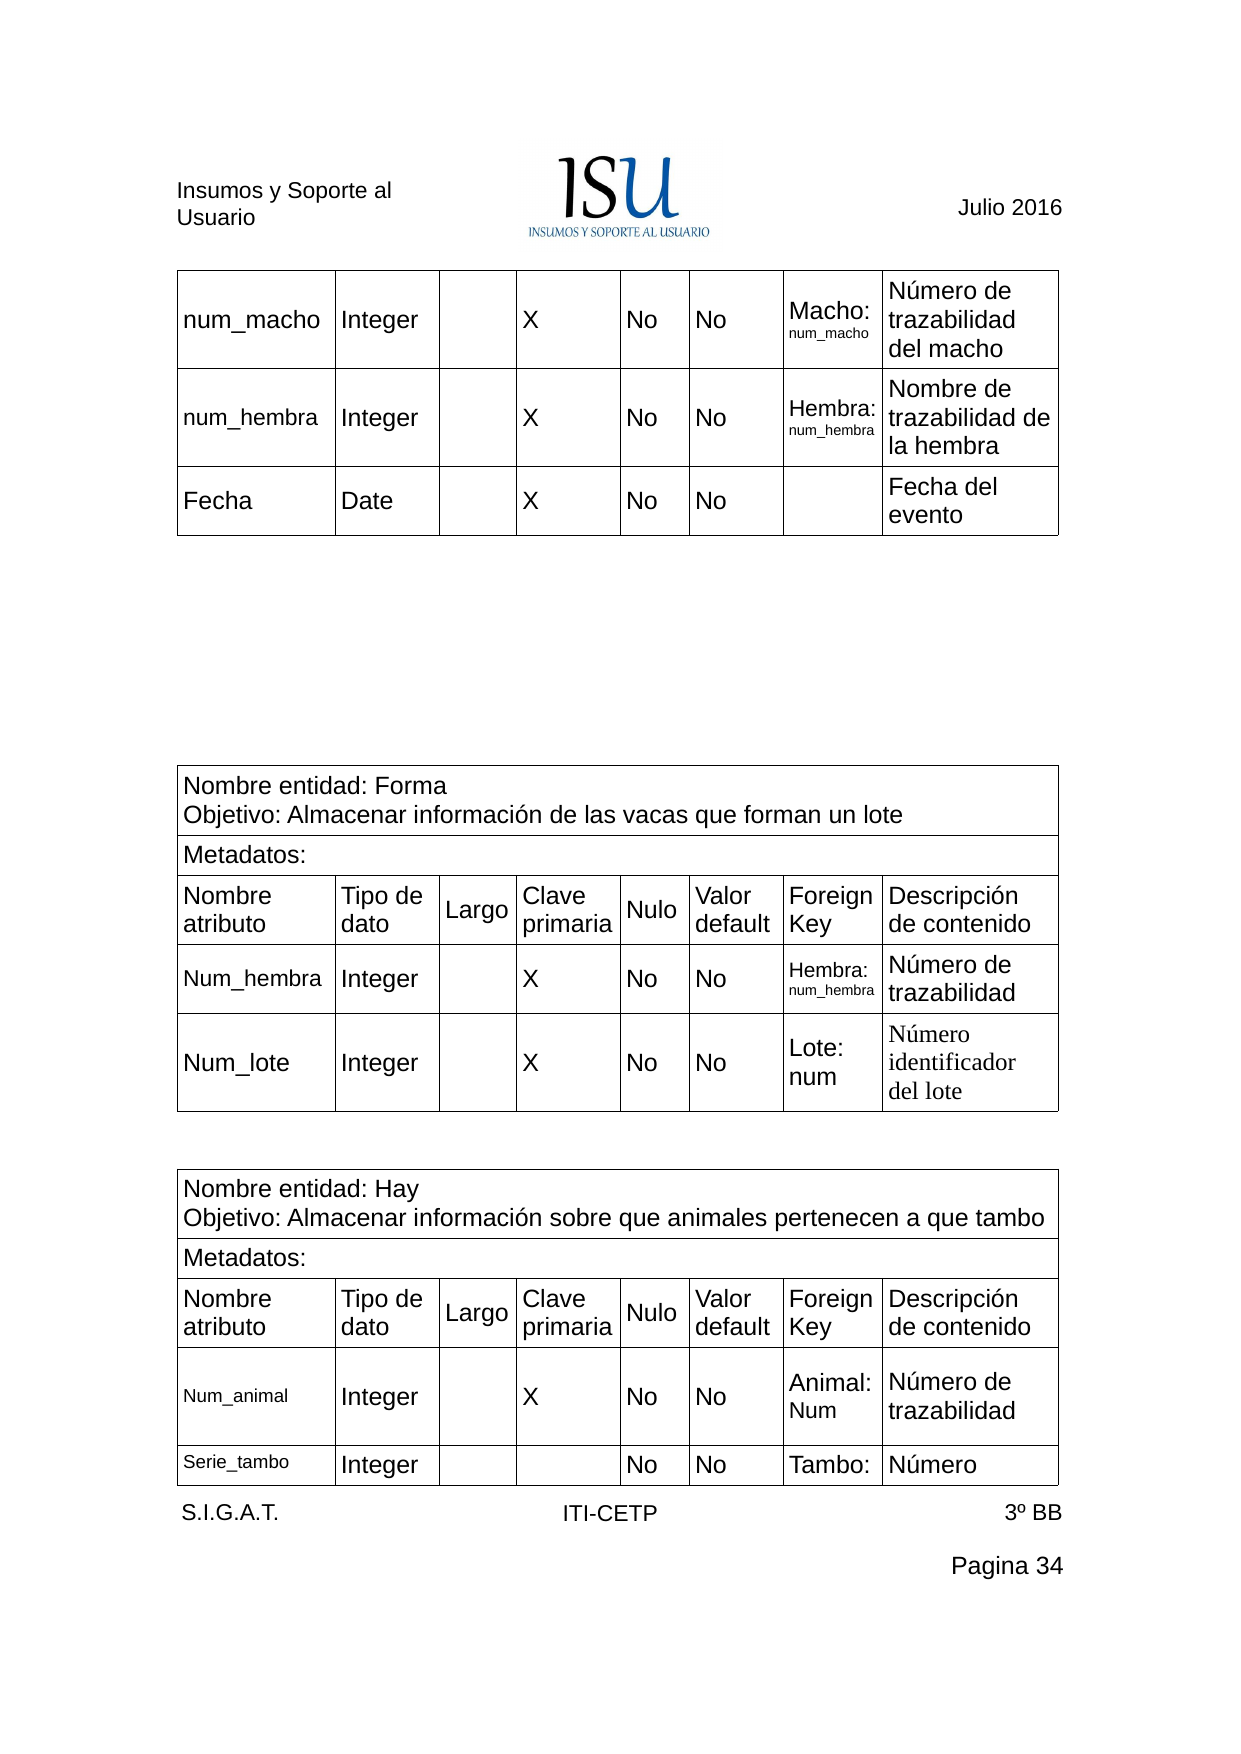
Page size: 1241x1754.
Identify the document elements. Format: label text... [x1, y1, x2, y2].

table_cell Num_hembra [178, 945, 335, 1013]
table_cell Integer [336, 945, 439, 1013]
table_cell X [517, 1014, 620, 1111]
table_cell [784, 467, 882, 535]
table_cell No [621, 271, 689, 368]
table_cell Número de trazabilidad del macho [883, 271, 1058, 368]
table_cell Número [883, 1446, 1058, 1485]
table_cell Fecha [178, 467, 335, 535]
table_header Nombre entidad: Hay Objetivo: Almacenar información sobre que animales pertenecen a que tambo [178, 1170, 1058, 1237]
table_cell num_hembra [178, 369, 335, 466]
table_cell [440, 271, 516, 368]
table_cell Metadatos: [178, 836, 1058, 875]
table_cell No [690, 369, 783, 466]
table_cell X [517, 271, 620, 368]
table_cell No [690, 1446, 783, 1485]
table_cell Largo [440, 876, 516, 944]
table_cell Nombre atributo [178, 1279, 335, 1347]
table_cell Hembra: num_hembra [784, 945, 882, 1013]
table_cell [440, 369, 516, 466]
table_cell Descripción de contenido [883, 1279, 1058, 1347]
table_cell No [690, 1348, 783, 1445]
table_cell Clave primaria [517, 876, 620, 944]
table_cell Nombre atributo [178, 876, 335, 944]
table_cell Número de trazabilidad [883, 1348, 1058, 1445]
table_cell Integer [336, 1446, 439, 1485]
table_header Nombre entidad: Forma Objetivo: Almacenar información de las vacas que forman un lote [178, 766, 1058, 834]
table_cell Integer [336, 1348, 439, 1445]
table_cell Nulo [621, 1279, 689, 1347]
table_cell Descripción de contenido [883, 876, 1058, 944]
table_cell No [621, 1014, 689, 1111]
table_cell Metadatos: [178, 1239, 1058, 1278]
table_cell Nulo [621, 876, 689, 944]
table_cell Num_lote [178, 1014, 335, 1111]
table_cell [517, 1446, 620, 1485]
table_cell [440, 1014, 516, 1111]
table_cell No [690, 271, 783, 368]
table_cell Foreign Key [784, 876, 882, 944]
table_cell [440, 1446, 516, 1485]
table_cell No [621, 369, 689, 466]
table_cell No [690, 945, 783, 1013]
table_cell No [621, 945, 689, 1013]
table_cell Nombre de trazabilidad de la hembra [883, 369, 1058, 466]
table_cell No [690, 1014, 783, 1111]
table_cell Integer [336, 369, 439, 466]
table_cell Foreign Key [784, 1279, 882, 1347]
table_cell [440, 945, 516, 1013]
table_cell [440, 1348, 516, 1445]
table_cell Date [336, 467, 439, 535]
table_cell No [621, 1446, 689, 1485]
table_cell No [621, 467, 689, 535]
table_cell num_macho [178, 271, 335, 368]
table_cell Tambo: [784, 1446, 882, 1485]
table_cell Clave primaria [517, 1279, 620, 1347]
table_cell Integer [336, 271, 439, 368]
table_cell Tipo de dato [336, 876, 439, 944]
table_cell X [517, 1348, 620, 1445]
table_cell Macho: num_macho [784, 271, 882, 368]
table_cell Número identificador del lote [883, 1014, 1058, 1111]
table_cell [440, 467, 516, 535]
table_cell Largo [440, 1279, 516, 1347]
table_cell Fecha del evento [883, 467, 1058, 535]
table_cell Integer [336, 1014, 439, 1111]
table_cell X [517, 369, 620, 466]
table_cell Valor default [690, 876, 783, 944]
table_cell X [517, 945, 620, 1013]
table_cell Lote: num [784, 1014, 882, 1111]
table_cell Tipo de dato [336, 1279, 439, 1347]
table_cell Valor default [690, 1279, 783, 1347]
table_cell Serie_tambo [178, 1446, 335, 1485]
picture [517, 138, 723, 252]
table_cell Num_animal [178, 1348, 335, 1445]
table_cell No [690, 467, 783, 535]
table_cell X [517, 467, 620, 535]
table_cell Hembra: num_hembra [784, 369, 882, 466]
table_cell Número de trazabilidad [883, 945, 1058, 1013]
table_cell No [621, 1348, 689, 1445]
table_cell Animal: Num [784, 1348, 882, 1445]
